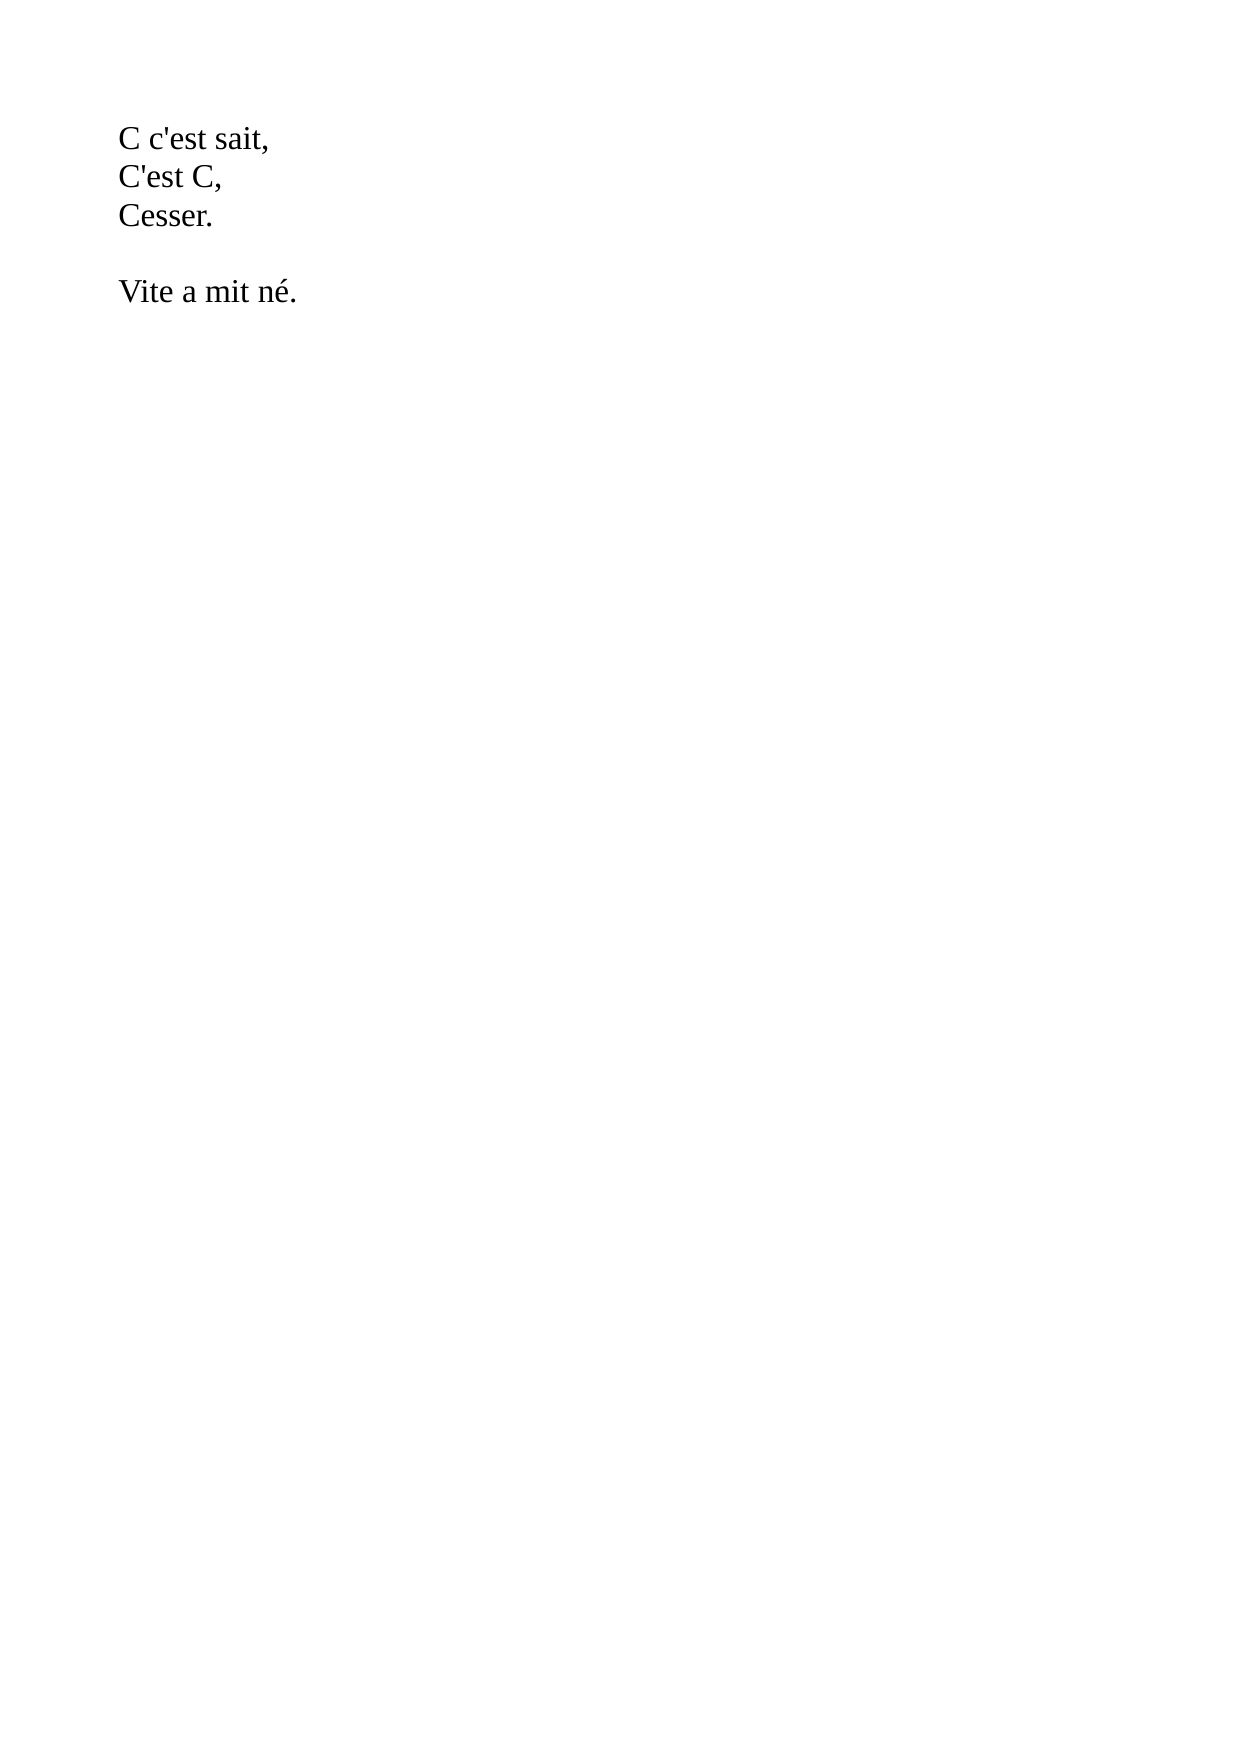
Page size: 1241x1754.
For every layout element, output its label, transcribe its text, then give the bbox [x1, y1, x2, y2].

text C c'est sait, [118, 118, 1122, 156]
text Cesser. [118, 195, 1122, 233]
text C'est C, [118, 156, 1122, 195]
text Vite a mit né. [118, 271, 1122, 310]
